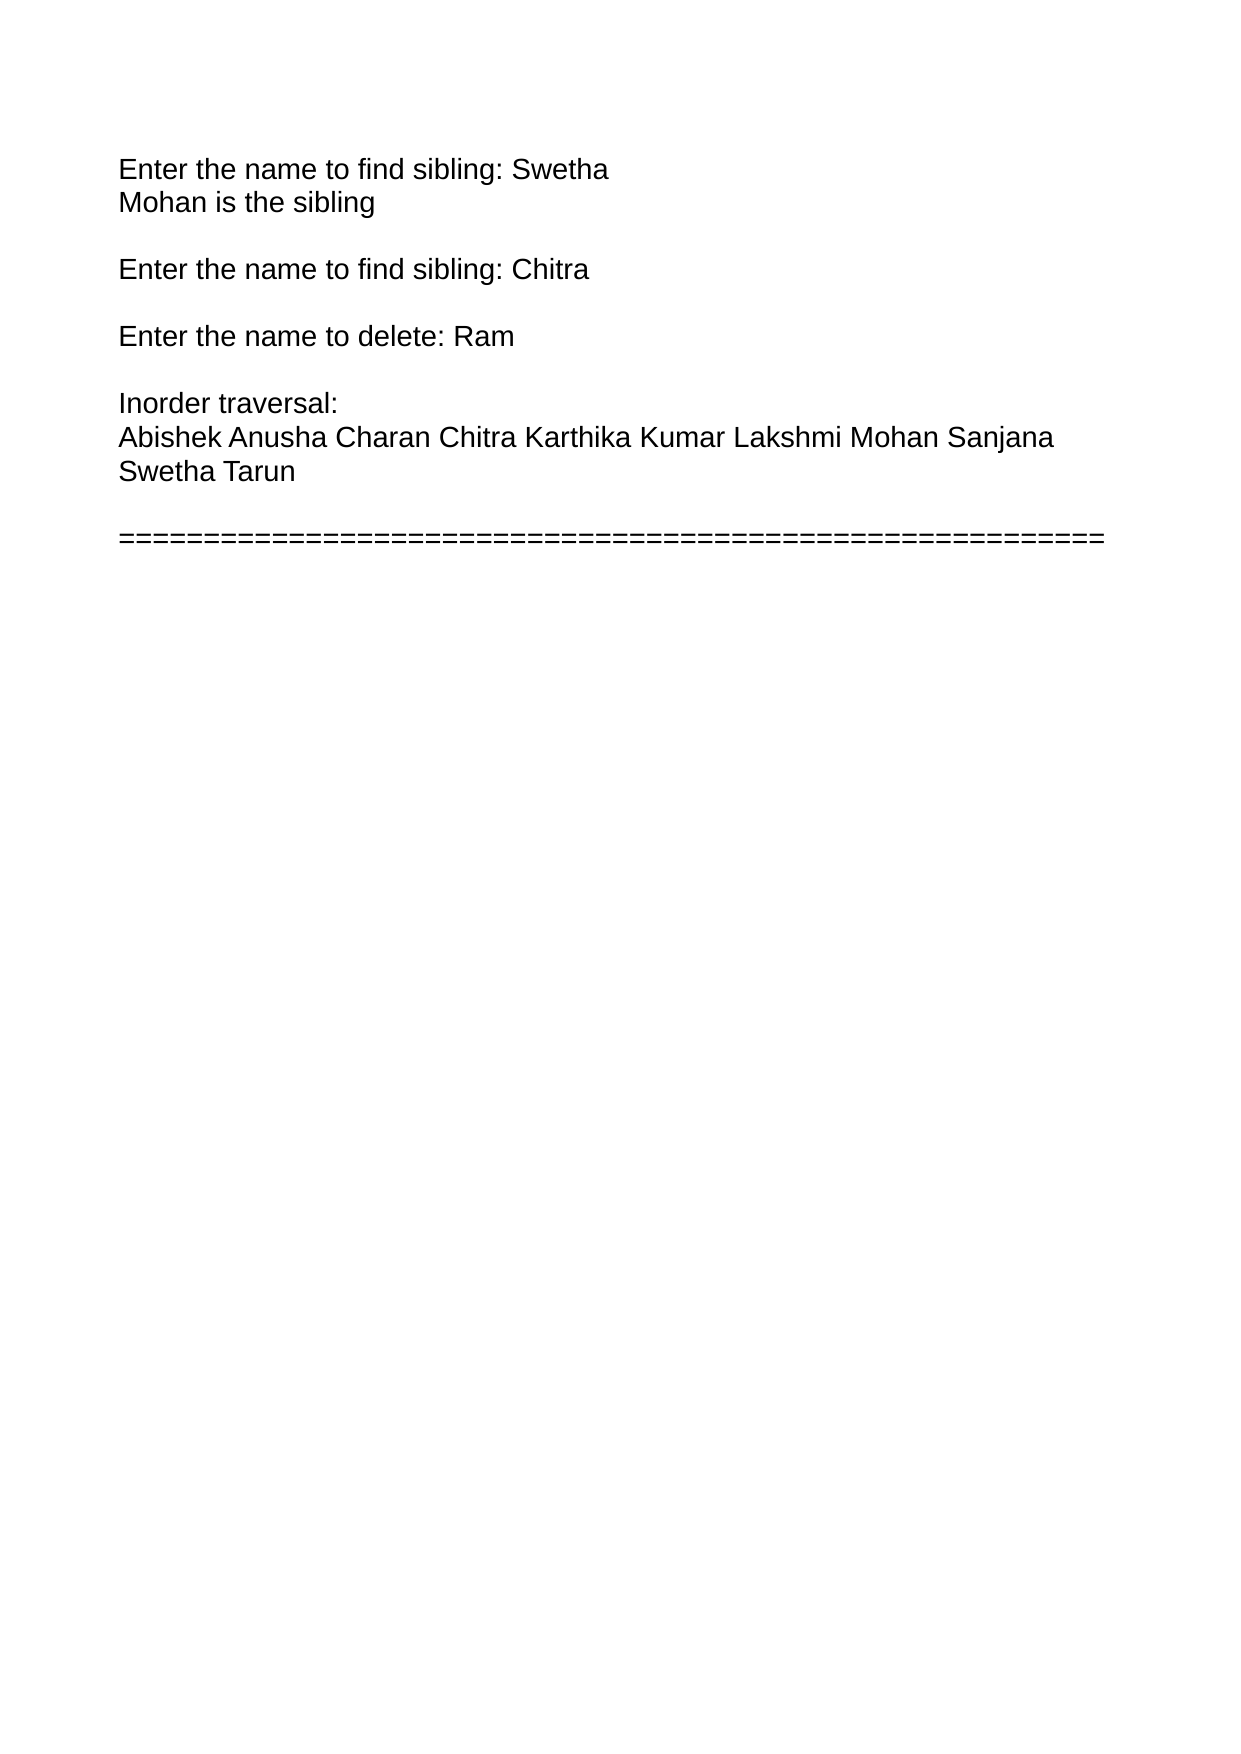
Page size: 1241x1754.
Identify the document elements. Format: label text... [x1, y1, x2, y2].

text Enter the name to delete: Ram [118, 319, 1122, 353]
text Enter the name to find sibling: Swetha [118, 152, 1122, 185]
text Abishek Anusha Charan Chitra Karthika Kumar Lakshmi Mohan Sanjana [118, 420, 1122, 453]
text Mohan is the sibling [118, 185, 1122, 219]
text ========================================================== [118, 521, 1122, 554]
text Enter the name to find sibling: Chitra [118, 252, 1122, 286]
text Inorder traversal: [118, 386, 1122, 420]
text Swetha Tarun [118, 453, 1122, 487]
